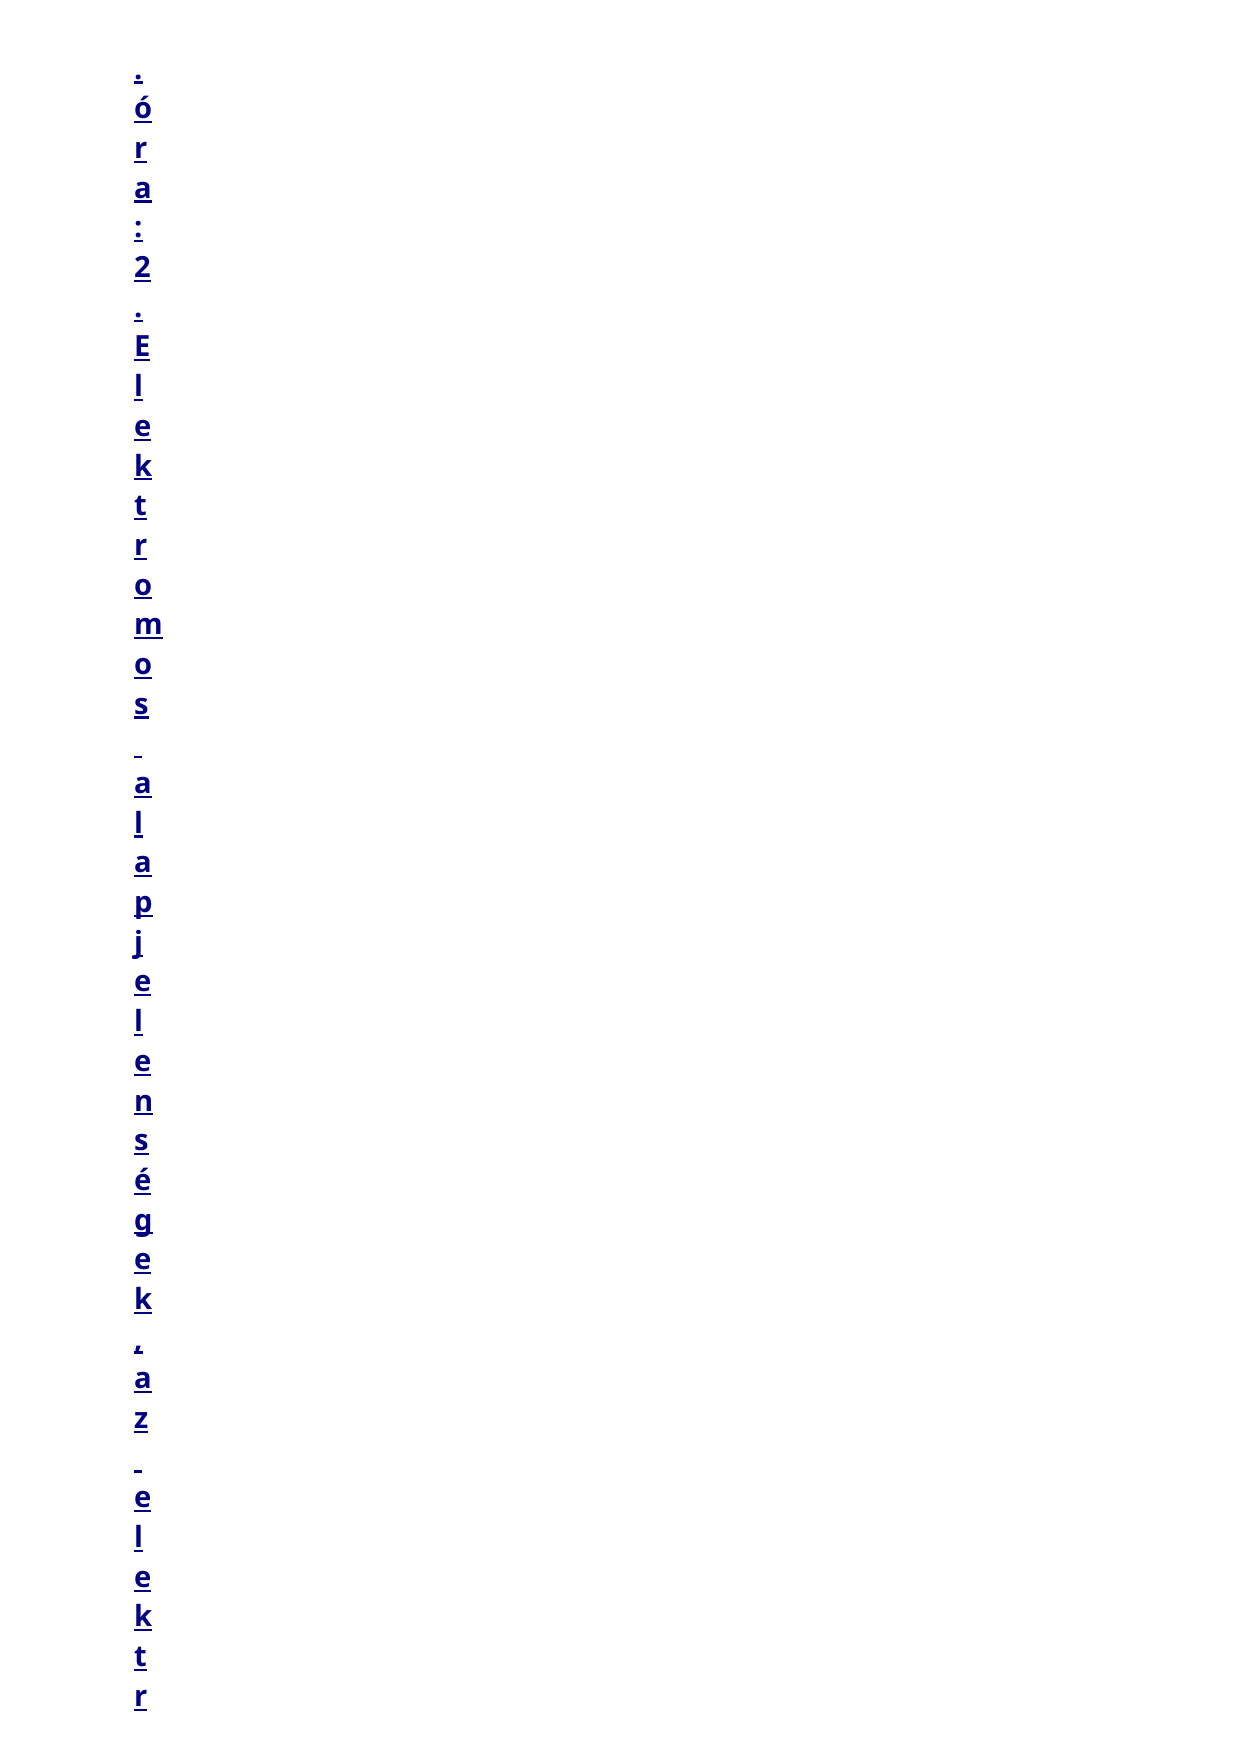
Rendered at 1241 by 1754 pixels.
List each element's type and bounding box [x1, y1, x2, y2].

table_header [118, 45, 131, 1718]
